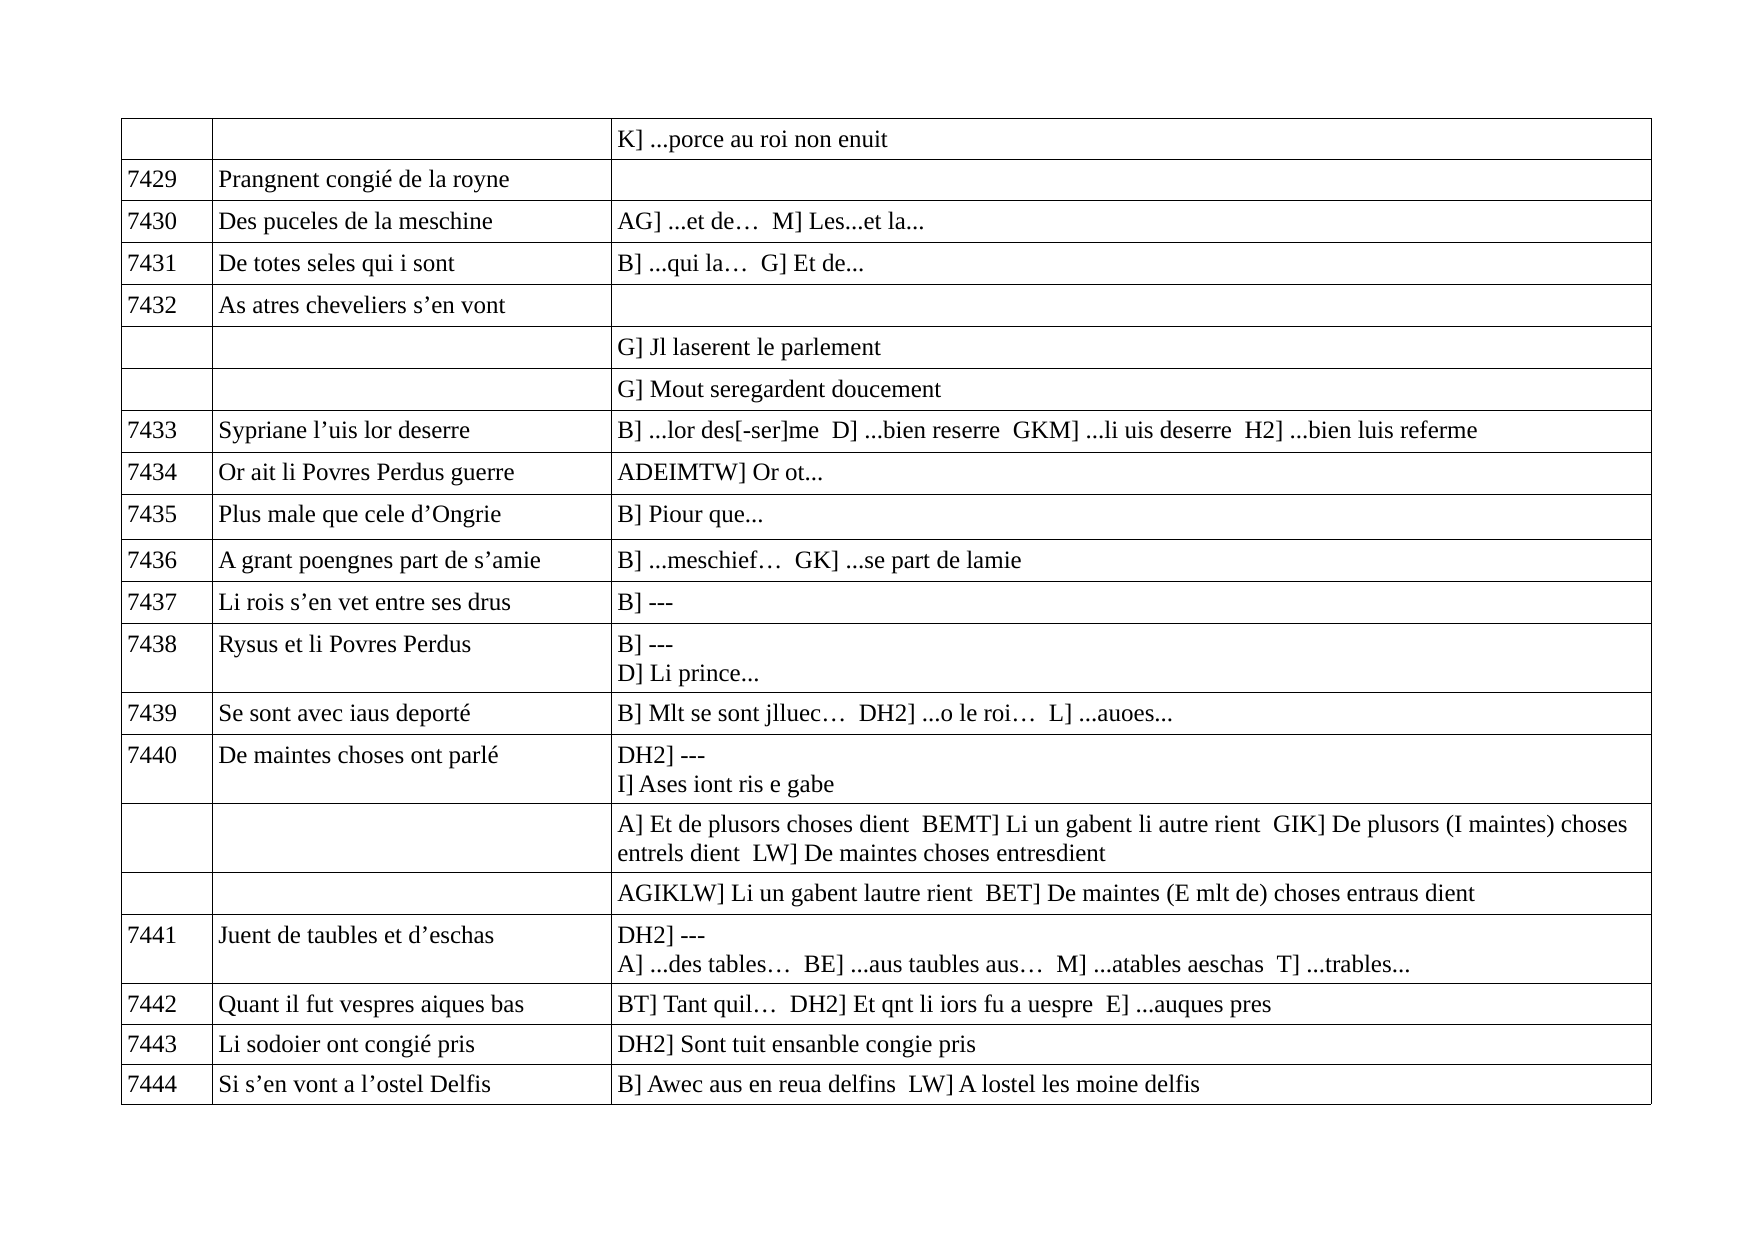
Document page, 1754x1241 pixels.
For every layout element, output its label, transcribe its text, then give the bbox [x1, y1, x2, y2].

table_cell DH2] --- A] ...des tables… BE] ...aus taubles aus… M] ...atables aeschas T] ...trables... [612, 915, 1651, 983]
table_cell 7438 [122, 624, 212, 692]
table_cell [122, 873, 212, 914]
table_cell Quant il fut vespres aiques bas [213, 984, 611, 1023]
table_cell As atres cheveliers s’en vont [213, 285, 611, 326]
table_cell [213, 369, 611, 410]
table_cell B] Mlt se sont jlluec… DH2] ...o le roi… L] ...auoes... [612, 693, 1651, 734]
table_cell 7444 [122, 1065, 212, 1104]
table_cell 7435 [122, 495, 212, 539]
table_cell B] ...lor des[-ser]me D] ...bien reserre GKM] ...li uis deserre H2] ...bien luis referme [612, 411, 1651, 452]
table_cell 7437 [122, 582, 212, 623]
table_cell [213, 873, 611, 914]
table_cell Prangnent congié de la royne [213, 160, 611, 200]
table_cell A] Et de plusors choses dient BEMT] Li un gabent li autre rient GIK] De plusors (I maintes) choses entrels dient LW] De maintes choses entresdient [612, 804, 1651, 872]
table_cell [213, 327, 611, 368]
table_cell Rysus et li Povres Perdus [213, 624, 611, 692]
table_cell Plus male que cele d’Ongrie [213, 495, 611, 539]
table_cell [122, 804, 212, 872]
table_cell AGIKLW] Li un gabent lautre rient BET] De maintes (E mlt de) choses entraus dient [612, 873, 1651, 914]
table_cell 7439 [122, 693, 212, 734]
table_cell DH2] --- I] Ases iont ris e gabe [612, 735, 1651, 803]
table_cell Juent de taubles et d’eschas [213, 915, 611, 983]
table_cell A grant poengnes part de s’amie [213, 540, 611, 581]
table_cell 7441 [122, 915, 212, 983]
table_cell AG] ...et de… M] Les...et la... [612, 201, 1651, 242]
table_cell 7431 [122, 243, 212, 284]
table_cell DH2] Sont tuit ensanble congie pris [612, 1025, 1651, 1064]
table_cell Des puceles de la meschine [213, 201, 611, 242]
table_cell Se sont avec iaus deporté [213, 693, 611, 734]
table_cell 7436 [122, 540, 212, 581]
table_cell [213, 119, 611, 158]
table_cell Si s’en vont a l’ostel Delfis [213, 1065, 611, 1104]
table_cell 7432 [122, 285, 212, 326]
table_cell G] Jl laserent le parlement [612, 327, 1651, 368]
table_cell 7429 [122, 160, 212, 200]
table_cell [213, 804, 611, 872]
table_cell [122, 369, 212, 410]
table_cell 7443 [122, 1025, 212, 1064]
table_cell 7434 [122, 453, 212, 493]
table_cell [122, 119, 212, 158]
table_cell De maintes choses ont parlé [213, 735, 611, 803]
table_cell ADEIMTW] Or ot... [612, 453, 1651, 493]
table_cell B] Awec aus en reua delfins LW] A lostel les moine delfis [612, 1065, 1651, 1104]
table_cell [122, 327, 212, 368]
table_cell G] Mout seregardent doucement [612, 369, 1651, 410]
table_cell B] ...meschief… GK] ...se part de lamie [612, 540, 1651, 581]
table_cell 7433 [122, 411, 212, 452]
table_cell Sypriane l’uis lor deserre [213, 411, 611, 452]
table_cell 7430 [122, 201, 212, 242]
table_cell B] --- [612, 582, 1651, 623]
table_cell Or ait li Povres Perdus guerre [213, 453, 611, 493]
table_cell Li sodoier ont congié pris [213, 1025, 611, 1064]
table_cell B] Piour que... [612, 495, 1651, 539]
table_cell 7442 [122, 984, 212, 1023]
table_cell De totes seles qui i sont [213, 243, 611, 284]
table_cell 7440 [122, 735, 212, 803]
table_cell K] ...porce au roi non enuit [612, 119, 1651, 158]
table_cell B] ...qui la… G] Et de... [612, 243, 1651, 284]
table_cell BT] Tant quil… DH2] Et qnt li iors fu a uespre E] ...auques pres [612, 984, 1651, 1023]
table_cell [612, 160, 1651, 200]
table_cell [612, 285, 1651, 326]
table_cell B] --- D] Li prince... [612, 624, 1651, 692]
table_cell Li rois s’en vet entre ses drus [213, 582, 611, 623]
